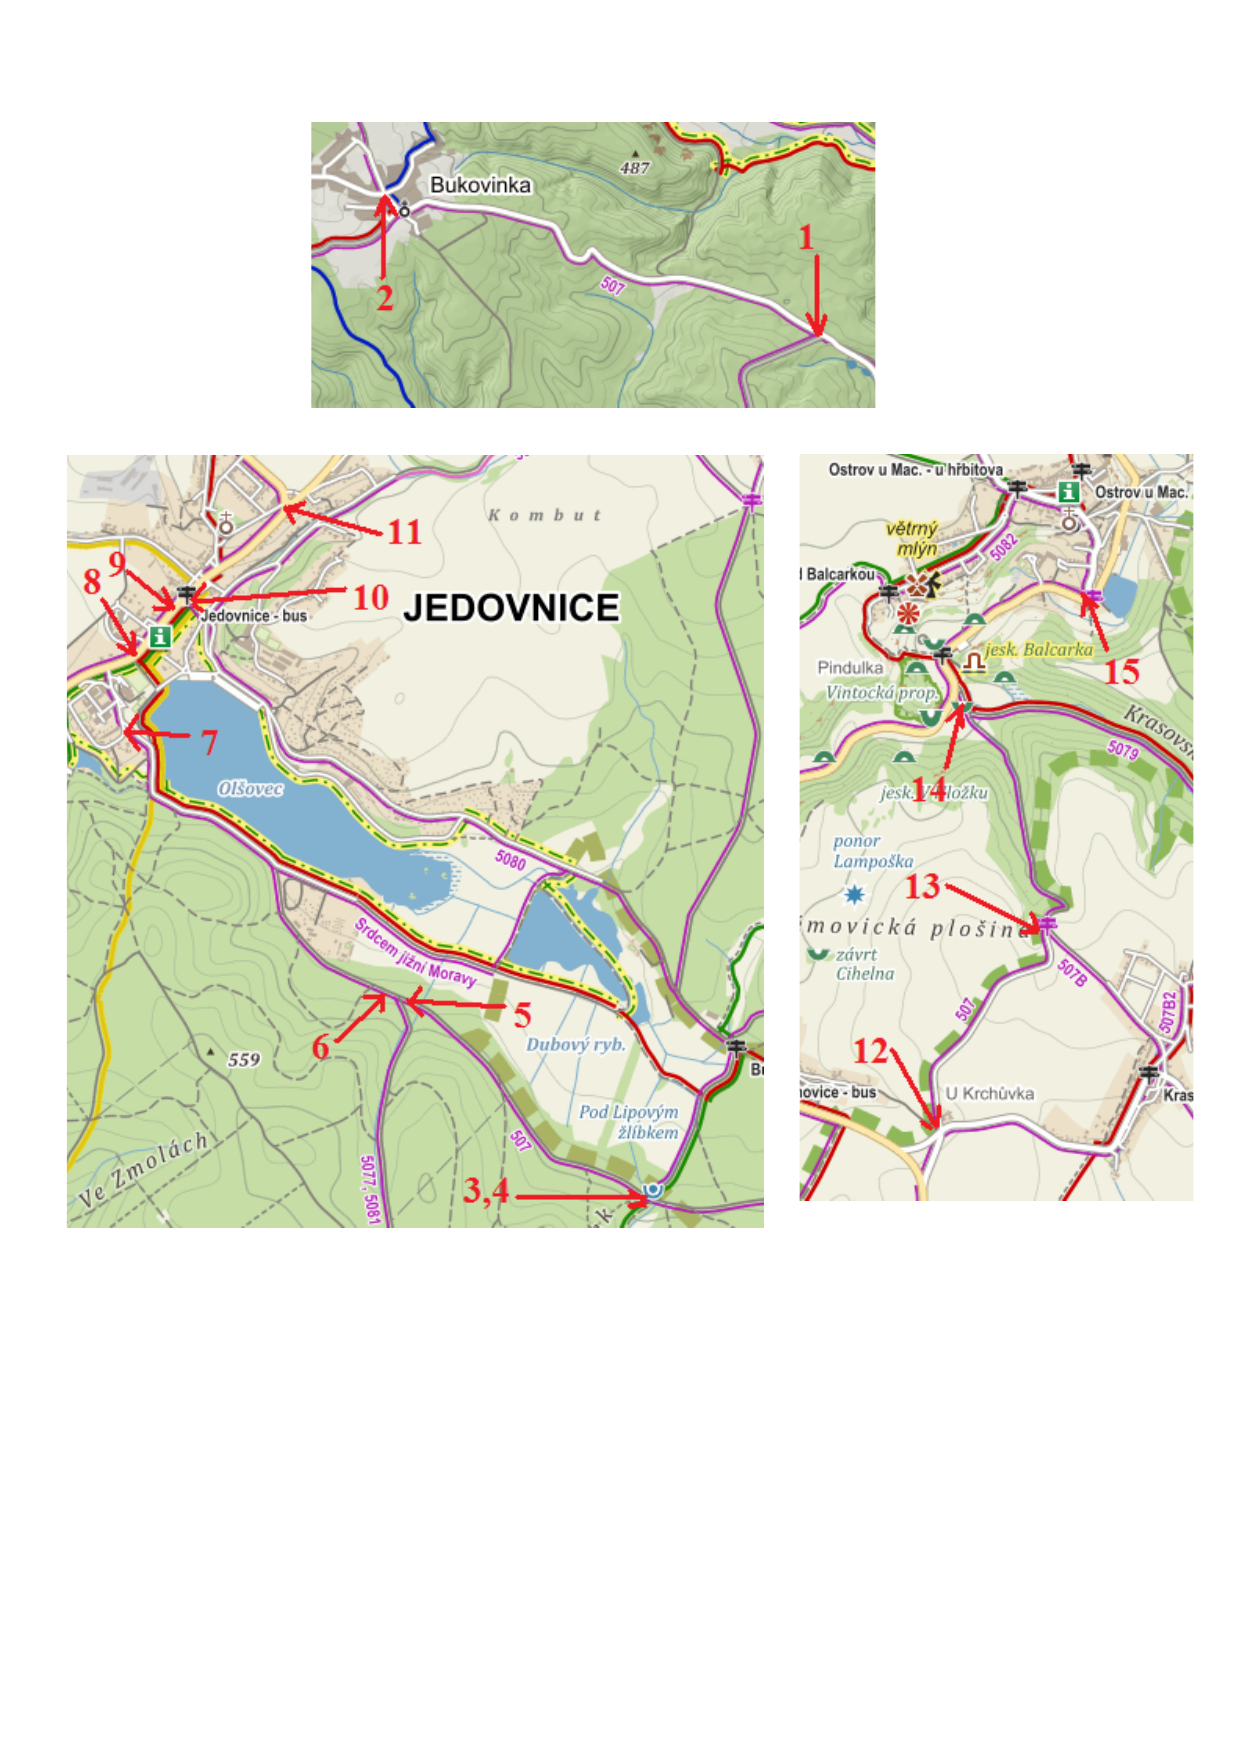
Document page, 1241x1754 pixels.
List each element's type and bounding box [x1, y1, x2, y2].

picture [311, 122, 876, 408]
picture [66, 455, 764, 1228]
picture [799, 454, 1194, 1201]
